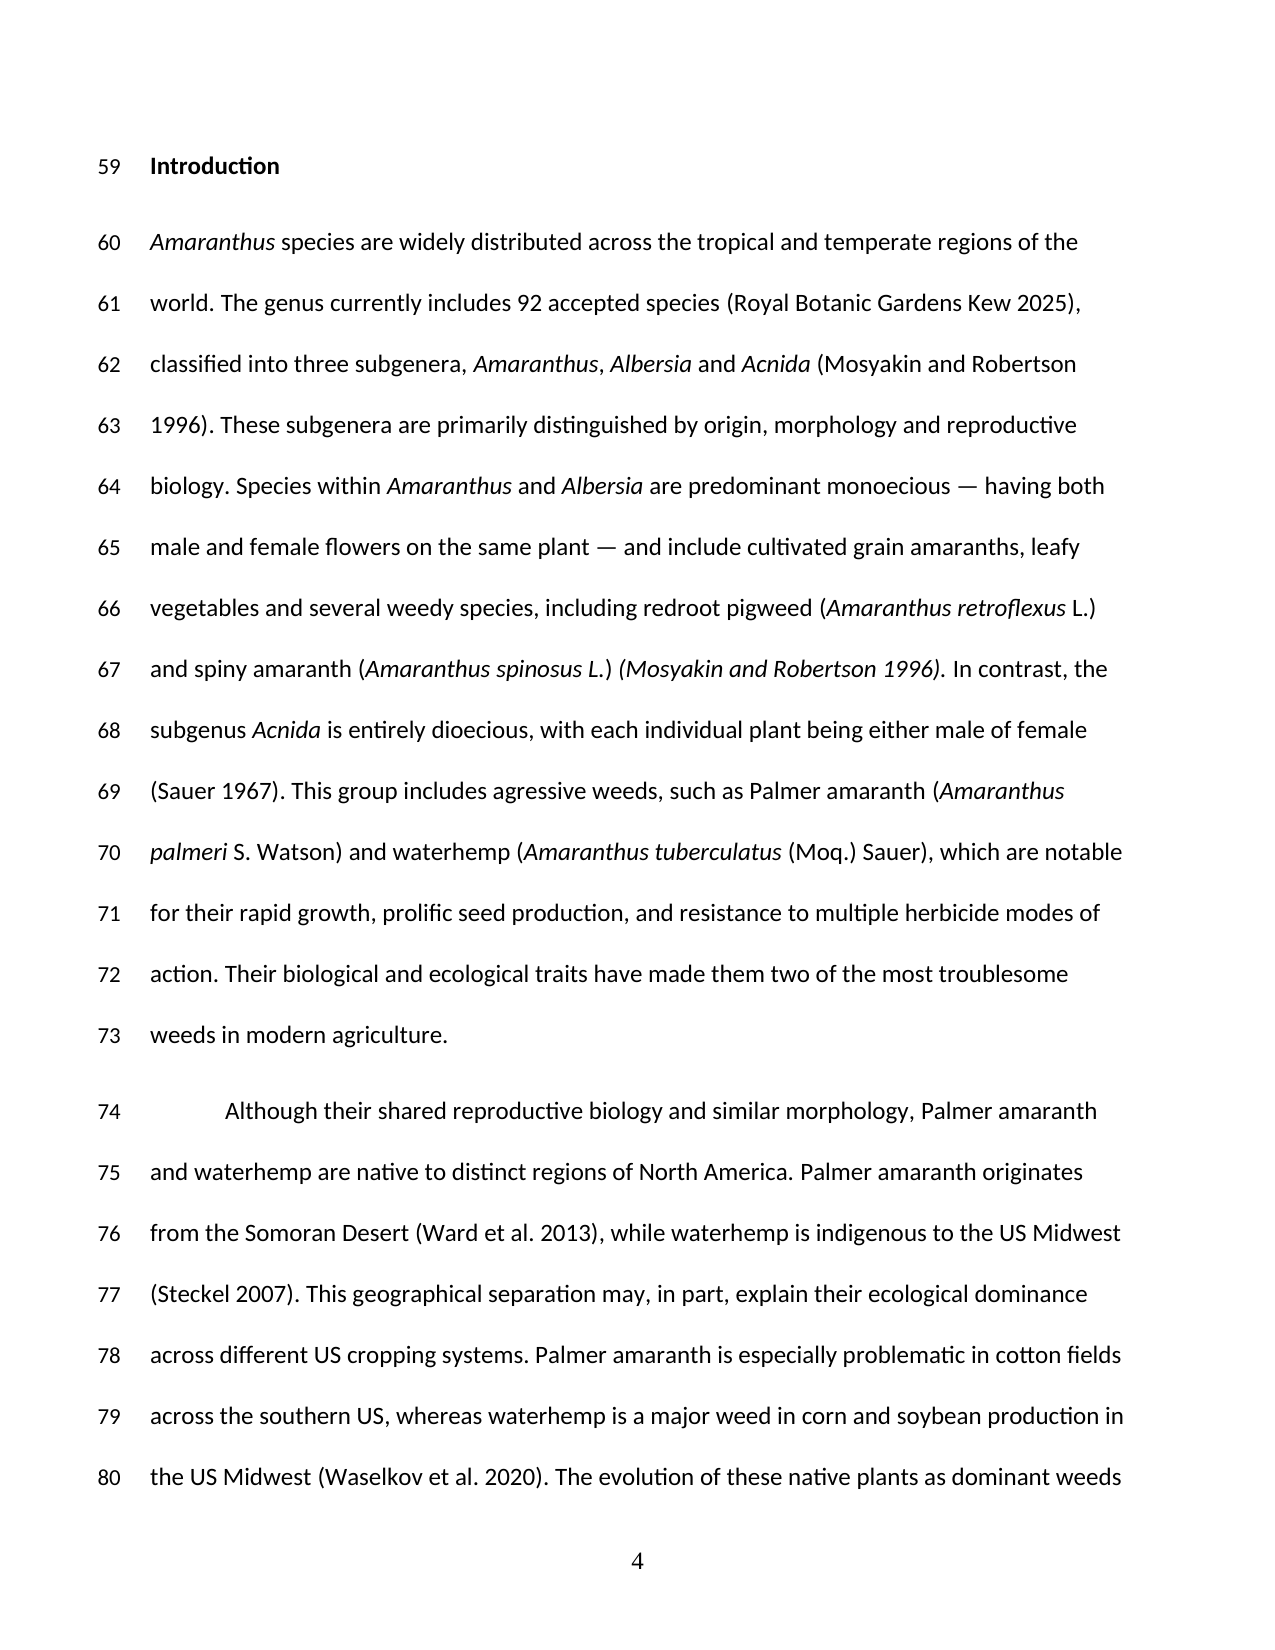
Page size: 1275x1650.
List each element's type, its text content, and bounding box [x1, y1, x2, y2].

text Introduction [150, 150, 1125, 181]
text Although their shared reproductive biology and similar morphology, Palmer amaranth and waterhemp are native to distinct regions of North America. Palmer amaranth originates from the Somoran Desert (Ward et al. 2013), while waterhemp is indigenous to the US Midwest (Steckel 2007). This geographical separation may, in part, explain their ecological dominance across different US cropping systems. Palmer amaranth is especially problematic in cotton fields across the southern US, whereas waterhemp is a major weed in corn and soybean production in the US Midwest (Waselkov et al. 2020). The evolution of these native plants as dominant weeds [150, 1095, 1125, 1492]
text Amaranthus species are widely distributed across the tropical and temperate regions of the world. The genus currently includes 92 accepted species (Royal Botanic Gardens Kew 2025), classified into three subgenera, Amaranthus, Albersia and Acnida (Mosyakin and Robertson 1996). These subgenera are primarily distinguished by origin, morphology and reproductive biology. Species within Amaranthus and Albersia are predominant monoecious — having both male and female flowers on the same plant — and include cultivated grain amaranths, leafy vegetables and several weedy species, including redroot pigweed (Amaranthus retroflexus L.) and spiny amaranth (Amaranthus spinosus L.) (Mosyakin and Robertson 1996). In contrast, the subgenus Acnida is entirely dioecious, with each individual plant being either male of female (Sauer 1967). This group includes agressive weeds, such as Palmer amaranth (Amaranthus palmeri S. Watson) and waterhemp (Amaranthus tuberculatus (Moq.) Sauer), which are notable for their rapid growth, prolific seed production, and resistance to multiple herbicide modes of action. Their biological and ecological traits have made them two of the most troublesome weeds in modern agriculture. [150, 226, 1125, 1050]
